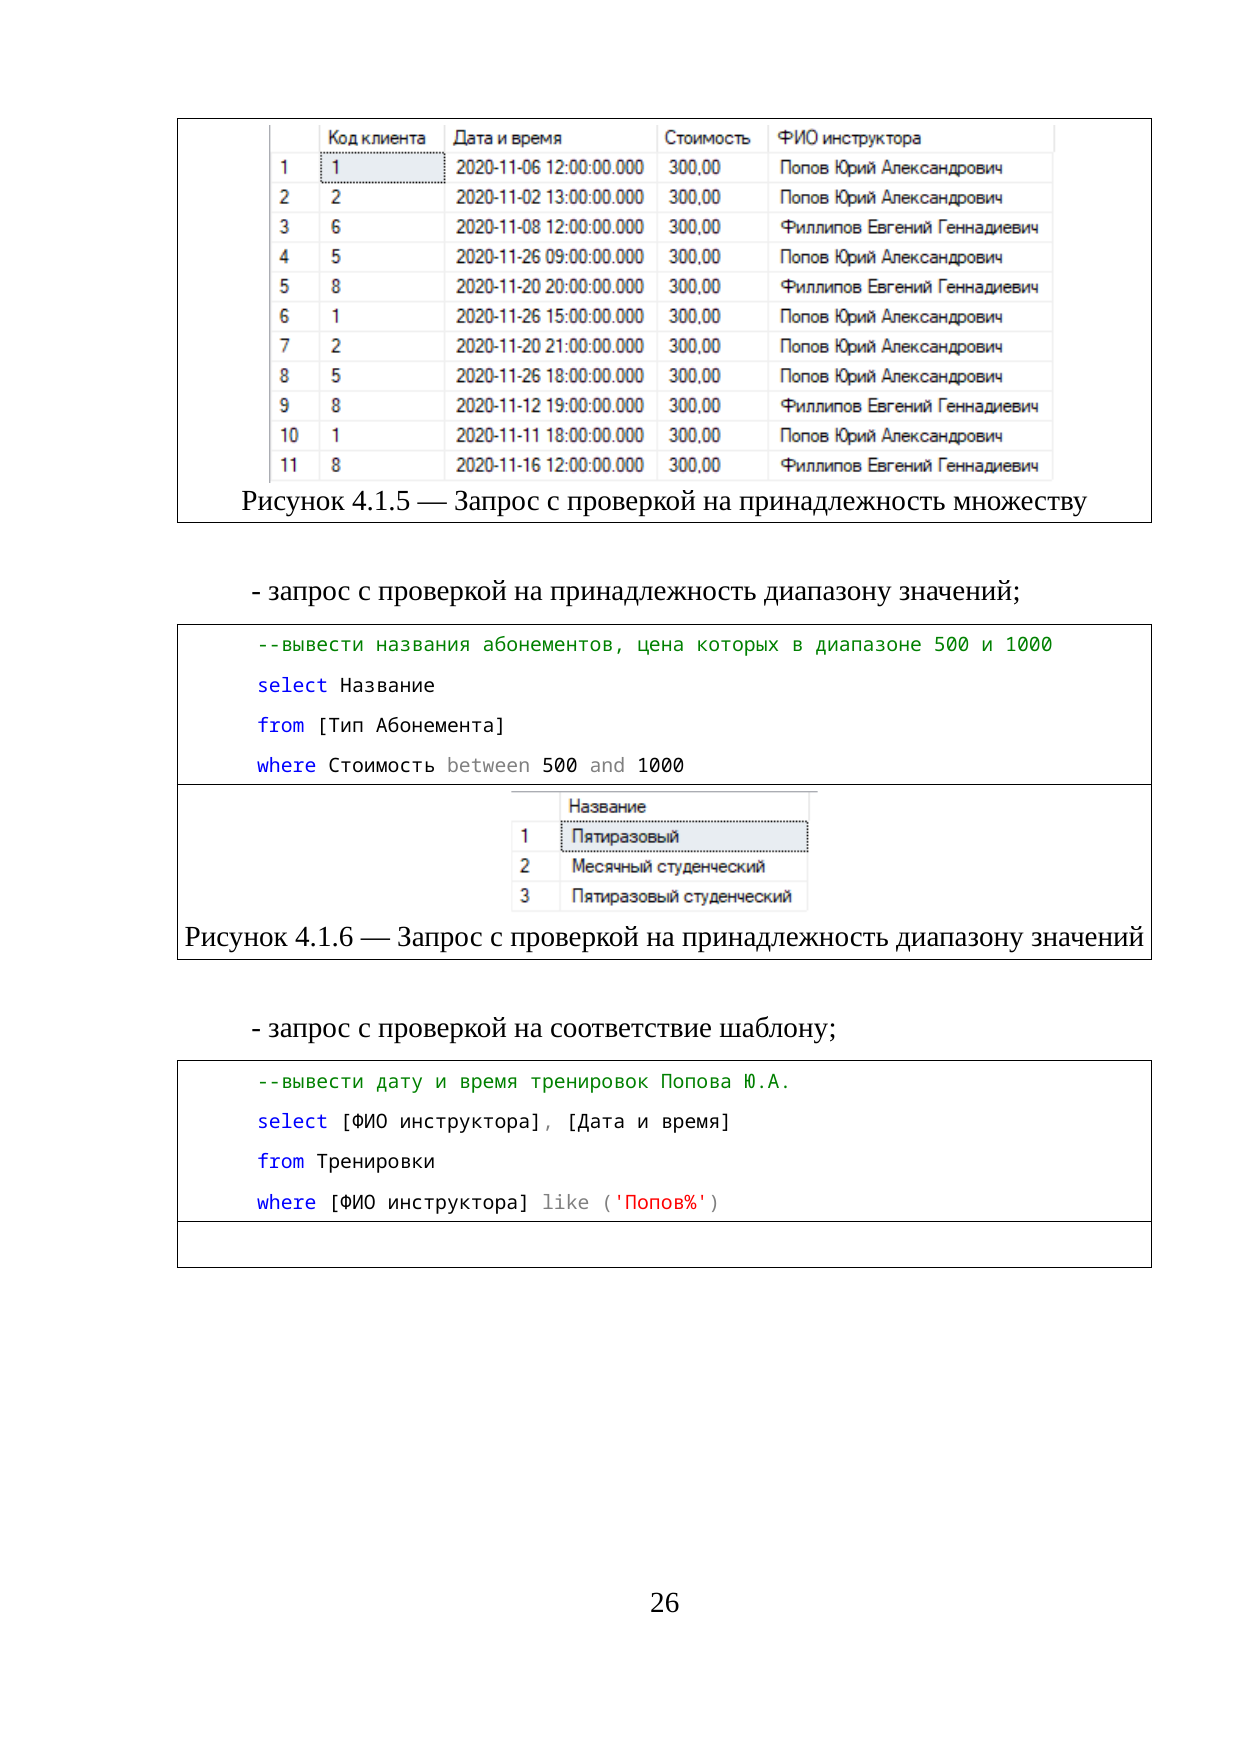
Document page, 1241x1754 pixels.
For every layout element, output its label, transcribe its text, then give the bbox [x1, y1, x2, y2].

picture [511, 791, 818, 920]
picture [269, 125, 1060, 483]
table_header --вывести названия абонементов, цена которых в диапазоне 500 и 1000 select Название from [Тип Абонемента] where Стоимость between 500 and 1000 [178, 625, 1151, 784]
text - запрос с проверкой на соответствие шаблону; [177, 1010, 1152, 1043]
table_cell Рисунок 4.1.6 — Запрос с проверкой на принадлежность диапазону значений [178, 785, 1151, 958]
table_header --вывести дату и время тренировок Попова Ю.А. select [ФИО инструктора], [Дата и время] from Тренировки where [ФИО инструктора] like ('Попов%') [178, 1061, 1151, 1221]
text - запрос с проверкой на принадлежность диапазону значений; [177, 573, 1152, 607]
table_cell Рисунок 4.1.5 — Запрос с проверкой на принадлежность множеству [178, 119, 1151, 522]
table_cell [178, 1222, 1151, 1267]
